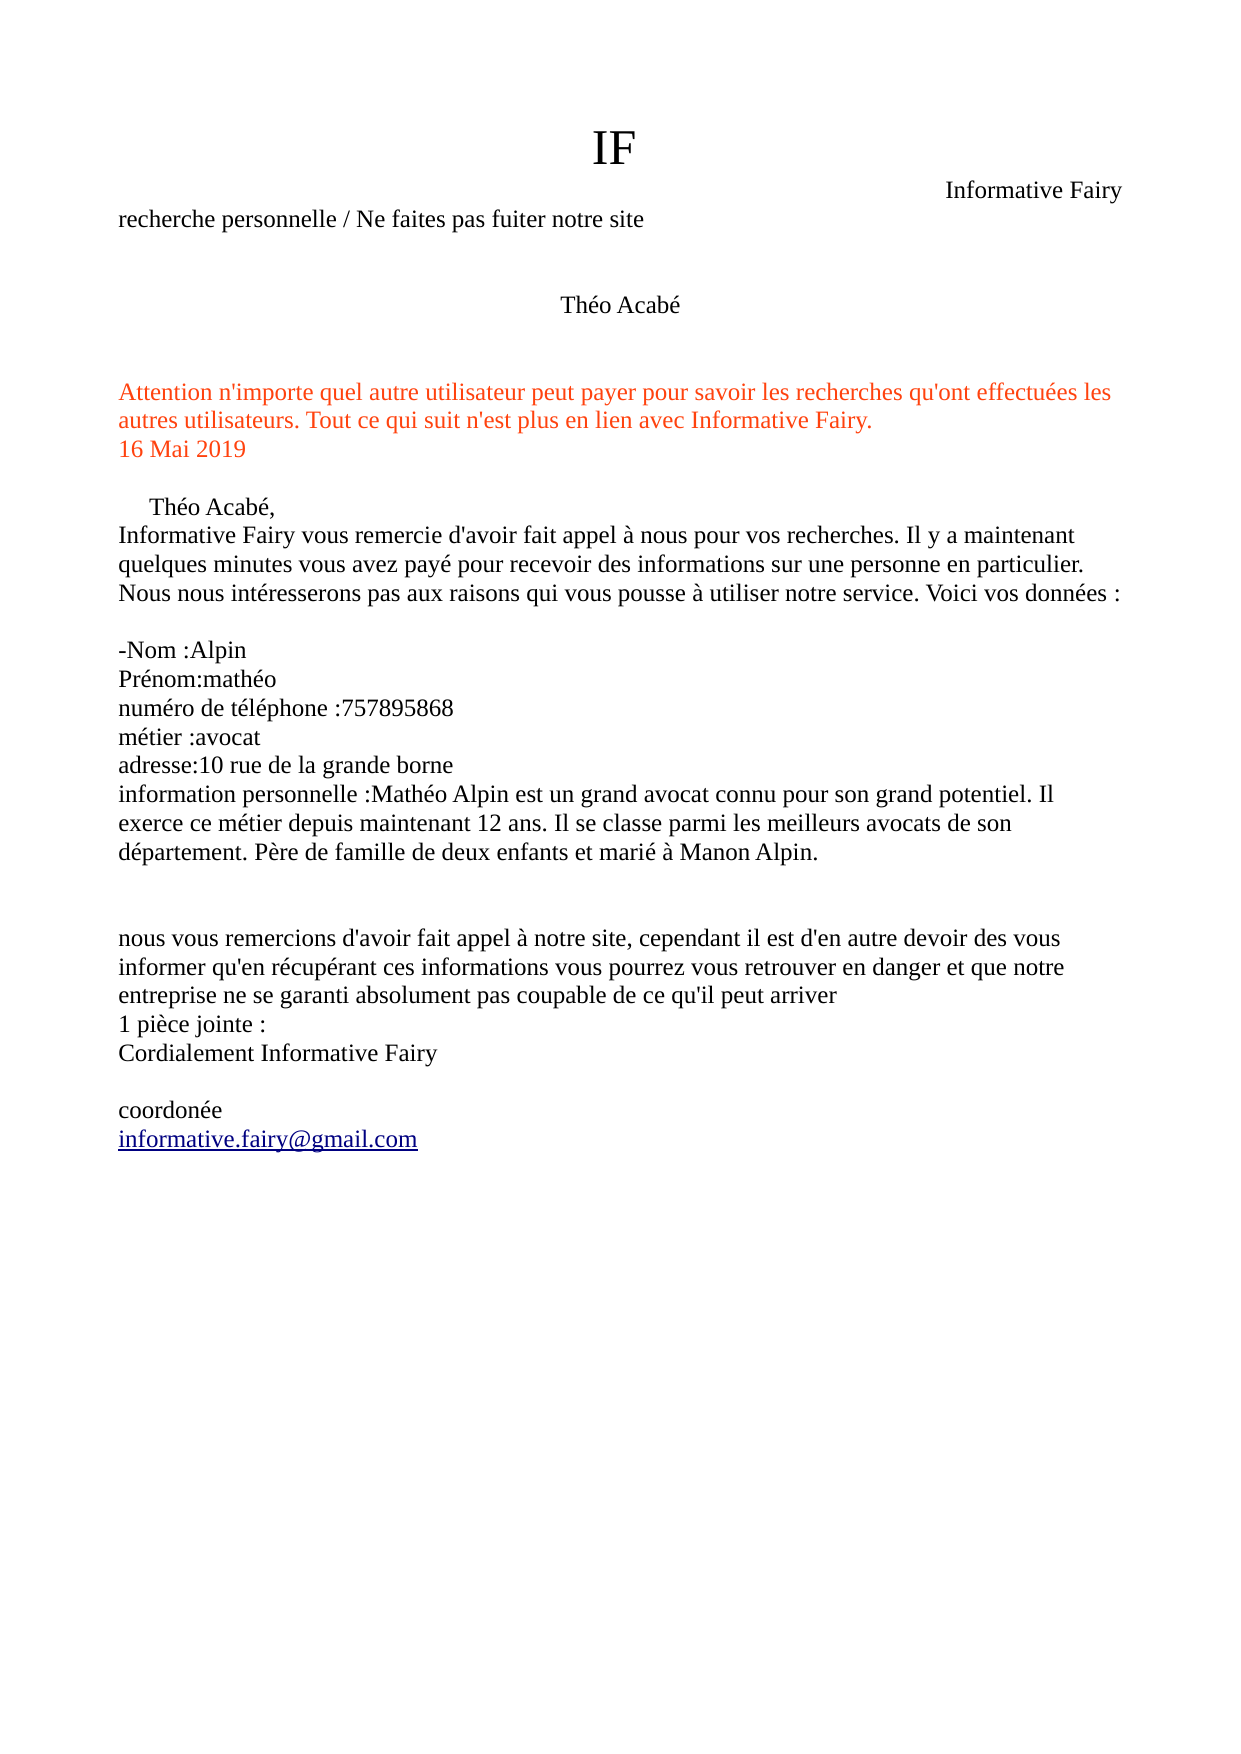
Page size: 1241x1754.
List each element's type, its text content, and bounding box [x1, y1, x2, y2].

text Attention n'importe quel autre utilisateur peut payer pour savoir les recherches qu'ont effectuées les autres utilisateurs. Tout ce qui suit n'est plus en lien avec Informative Fairy. [118, 377, 1122, 434]
text IF [118, 118, 1122, 176]
text Théo Acabé [118, 291, 1122, 319]
text Prénom:mathéo [118, 664, 1122, 693]
text 16 Mai 2019 [118, 434, 1122, 463]
text coordonée [118, 1096, 1122, 1124]
text Théo Acabé, [118, 492, 1122, 521]
text Informative Fairy [118, 176, 1122, 204]
text nous vous remercions d'avoir fait appel à notre site, cependant il est d'en autre devoir des vous informer qu'en récupérant ces informations vous pourrez vous retrouver en danger et que notre entreprise ne se garanti absolument pas coupable de ce qu'il peut arriver [118, 923, 1122, 1009]
text numéro de téléphone :757895868 [118, 693, 1122, 722]
text métier :avocat [118, 722, 1122, 751]
text Nous nous intéresserons pas aux raisons qui vous pousse à utiliser notre service. Voici vos données : [118, 578, 1122, 607]
text -Nom :Alpin [118, 636, 1122, 664]
text Informative Fairy vous remercie d'avoir fait appel à nous pour vos recherches. Il y a maintenant quelques minutes vous avez payé pour recevoir des informations sur une personne en particulier. [118, 521, 1122, 578]
text recherche personnelle / Ne faites pas fuiter notre site [118, 204, 1122, 233]
text informative.fairy@gmail.com [118, 1124, 1122, 1153]
text adresse:10 rue de la grande borne [118, 751, 1122, 779]
text 1 pièce jointe : [118, 1009, 1122, 1038]
text information personnelle :Mathéo Alpin est un grand avocat connu pour son grand potentiel. Il exerce ce métier depuis maintenant 12 ans. Il se classe parmi les meilleurs avocats de son département. Père de famille de deux enfants et marié à Manon Alpin. [118, 779, 1122, 866]
text Cordialement Informative Fairy [118, 1038, 1122, 1067]
